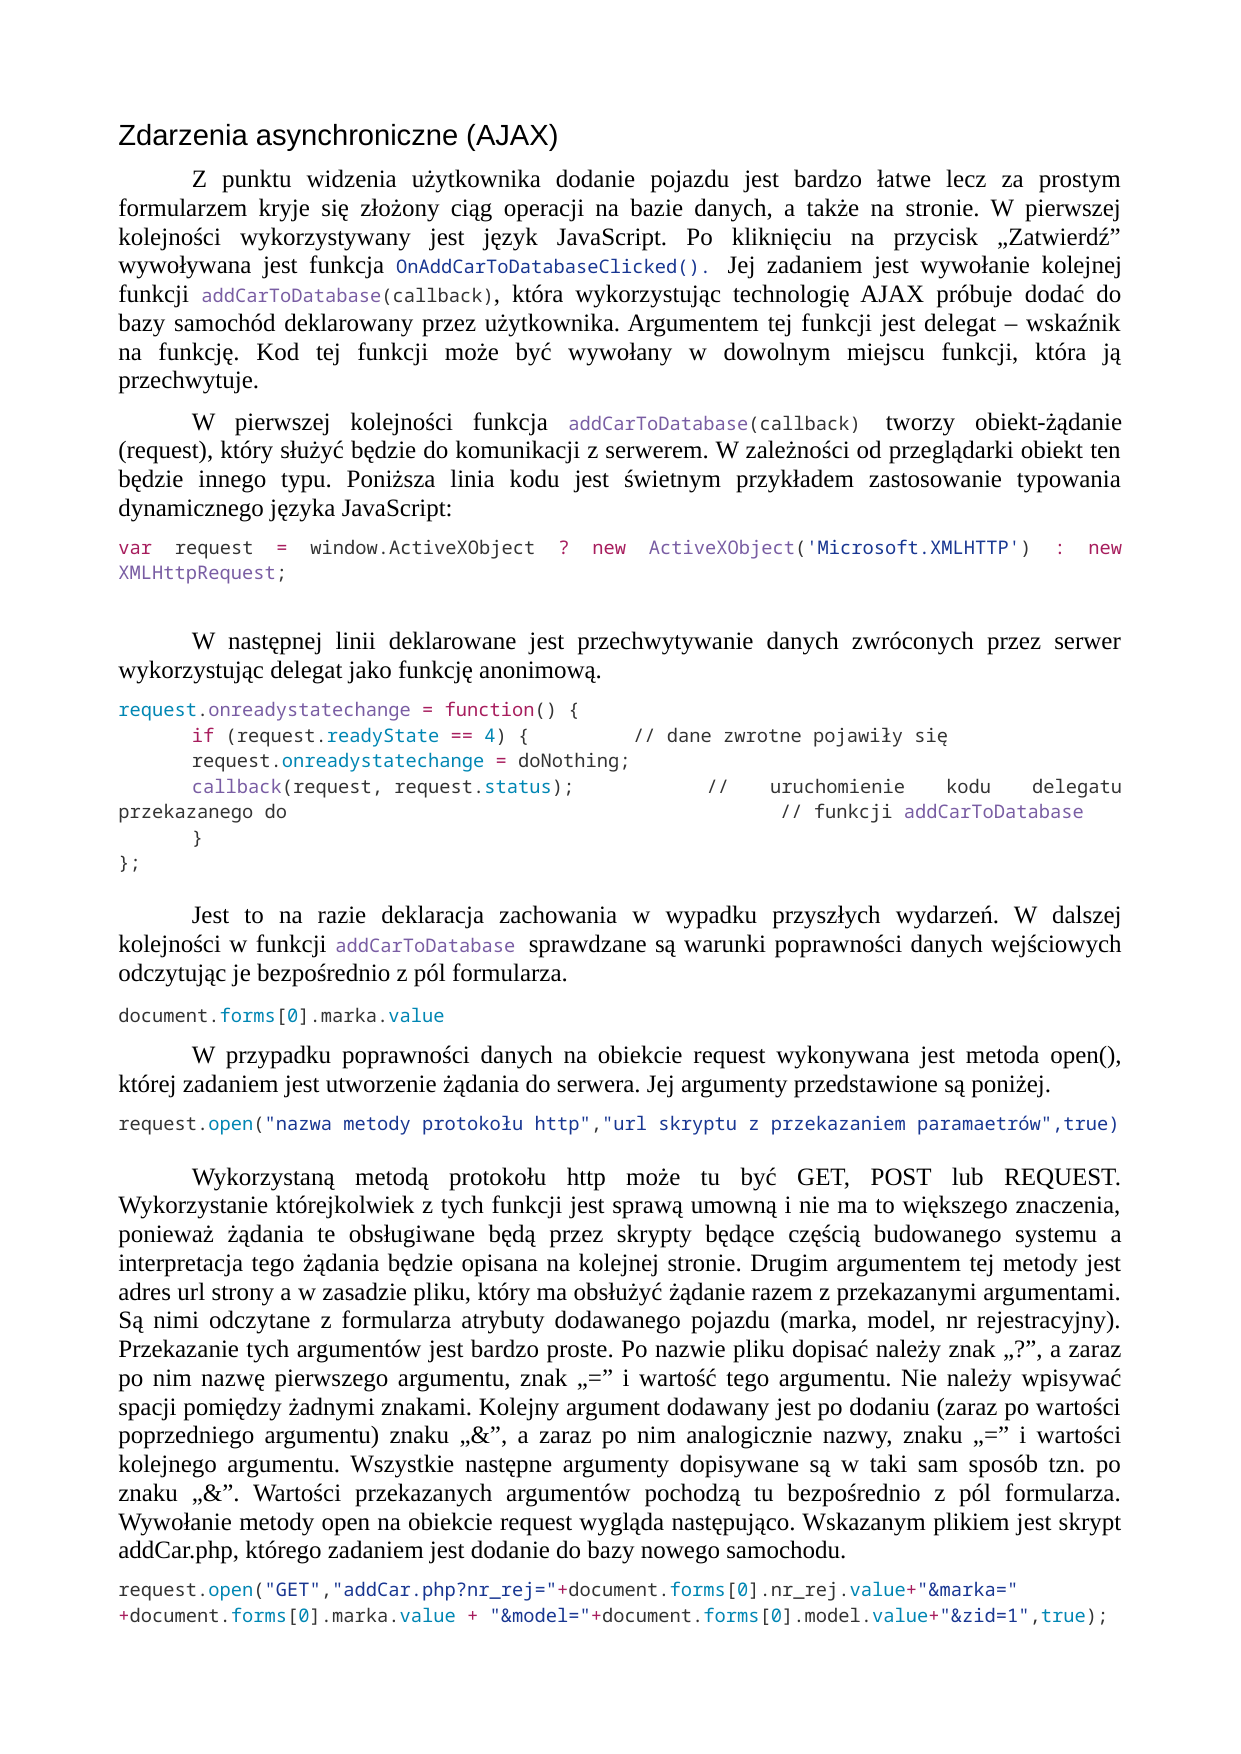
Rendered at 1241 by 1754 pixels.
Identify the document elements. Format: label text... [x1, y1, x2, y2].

subtitle Zdarzenia asynchroniczne (AJAX) [118, 118, 1122, 152]
text W następnej linii deklarowane jest przechwytywanie danych zwróconych przez serwer wykorzystując delegat jako funkcję anonimową. [118, 626, 1122, 684]
text Jest to na razie deklaracja zachowania w wypadku przyszłych wydarzeń. W dalszej kolejności w funkcji addCarToDatabase sprawdzane są warunki poprawności danych wejściowych odczytując je bezpośrednio z pól formularza. [118, 901, 1122, 987]
text } [118, 824, 1122, 849]
text request.open("nazwa metody protokołu http","url skryptu z przekazaniem paramaetrów",true) [118, 1111, 1122, 1136]
text request.onreadystatechange = function() { [118, 696, 1122, 722]
text var request = window.ActiveXObject ? new ActiveXObject('Microsoft.XMLHTTP') : new XMLHttpRequest; [118, 534, 1122, 585]
text Z punktu widzenia użytkownika dodanie pojazdu jest bardzo łatwe lecz za prostym formularzem kryje się złożony ciąg operacji na bazie danych, a także na stronie. W pierwszej kolejności wykorzystywany jest język JavaScript. Po kliknięciu na przycisk „Zatwierdź” wywoływana jest funkcja OnAddCarToDatabaseClicked(). Jej zadaniem jest wywołanie kolejnej funkcji addCarToDatabase(callback), która wykorzystując technologię AJAX próbuje dodać do bazy samochód deklarowany przez użytkownika. Argumentem tej funkcji jest delegat – wskaźnik na funkcję. Kod tej funkcji może być wywołany w dowolnym miejscu funkcji, która ją przechwytuje. [118, 164, 1122, 394]
text request.open("GET","addCar.php?nr_rej="+document.forms[0].nr_rej.value+"&marka=" +document.forms[0].marka.value + "&model="+document.forms[0].model.value+"&zid=1",true); [118, 1577, 1122, 1628]
text W przypadku poprawności danych na obiekcie request wykonywana jest metoda open(), której zadaniem jest utworzenie żądania do serwera. Jej argumenty przedstawione są poniżej. [118, 1041, 1122, 1098]
text W pierwszej kolejności funkcja addCarToDatabase(callback) tworzy obiekt-żądanie (request), który służyć będzie do komunikacji z serwerem. W zależności od przeglądarki obiekt ten będzie innego typu. Poniższa linia kodu jest świetnym przykładem zastosowanie typowania dynamicznego języka JavaScript: [118, 407, 1122, 522]
text callback(request, request.status); // uruchomienie kodu delegatu przekazanego do // funkcji addCarToDatabase [118, 773, 1122, 824]
text request.onreadystatechange = doNothing; [118, 747, 1122, 773]
text }; [118, 849, 1122, 875]
text if (request.readyState == 4) { // dane zwrotne pojawiły się [118, 722, 1122, 747]
text document.forms[0].marka.value [118, 999, 1122, 1028]
text Wykorzystaną metodą protokołu http może tu być GET, POST lub REQUEST. Wykorzystanie którejkolwiek z tych funkcji jest sprawą umowną i nie ma to większego znaczenia, ponieważ żądania te obsługiwane będą przez skrypty będące częścią budowanego systemu a interpretacja tego żądania będzie opisana na kolejnej stronie. Drugim argumentem tej metody jest adres url strony a w zasadzie pliku, który ma obsłużyć żądanie razem z przekazanymi argumentami. Są nimi odczytane z formularza atrybuty dodawanego pojazdu (marka, model, nr rejestracyjny). Przekazanie tych argumentów jest bardzo proste. Po nazwie pliku dopisać należy znak „?”, a zaraz po nim nazwę pierwszego argumentu, znak „=” i wartość tego argumentu. Nie należy wpisywać spacji pomiędzy żadnymi znakami. Kolejny argument dodawany jest po dodaniu (zaraz po wartości poprzedniego argumentu) znaku „&”, a zaraz po nim analogicznie nazwy, znaku „=” i wartości kolejnego argumentu. Wszystkie następne argumenty dopisywane są w taki sam sposób tzn. po znaku „&”. Wartości przekazanych argumentów pochodzą tu bezpośrednio z pól formularza. Wywołanie metody open na obiekcie request wygląda następująco. Wskazanym plikiem jest skrypt addCar.php, którego zadaniem jest dodanie do bazy nowego samochodu. [118, 1162, 1122, 1564]
